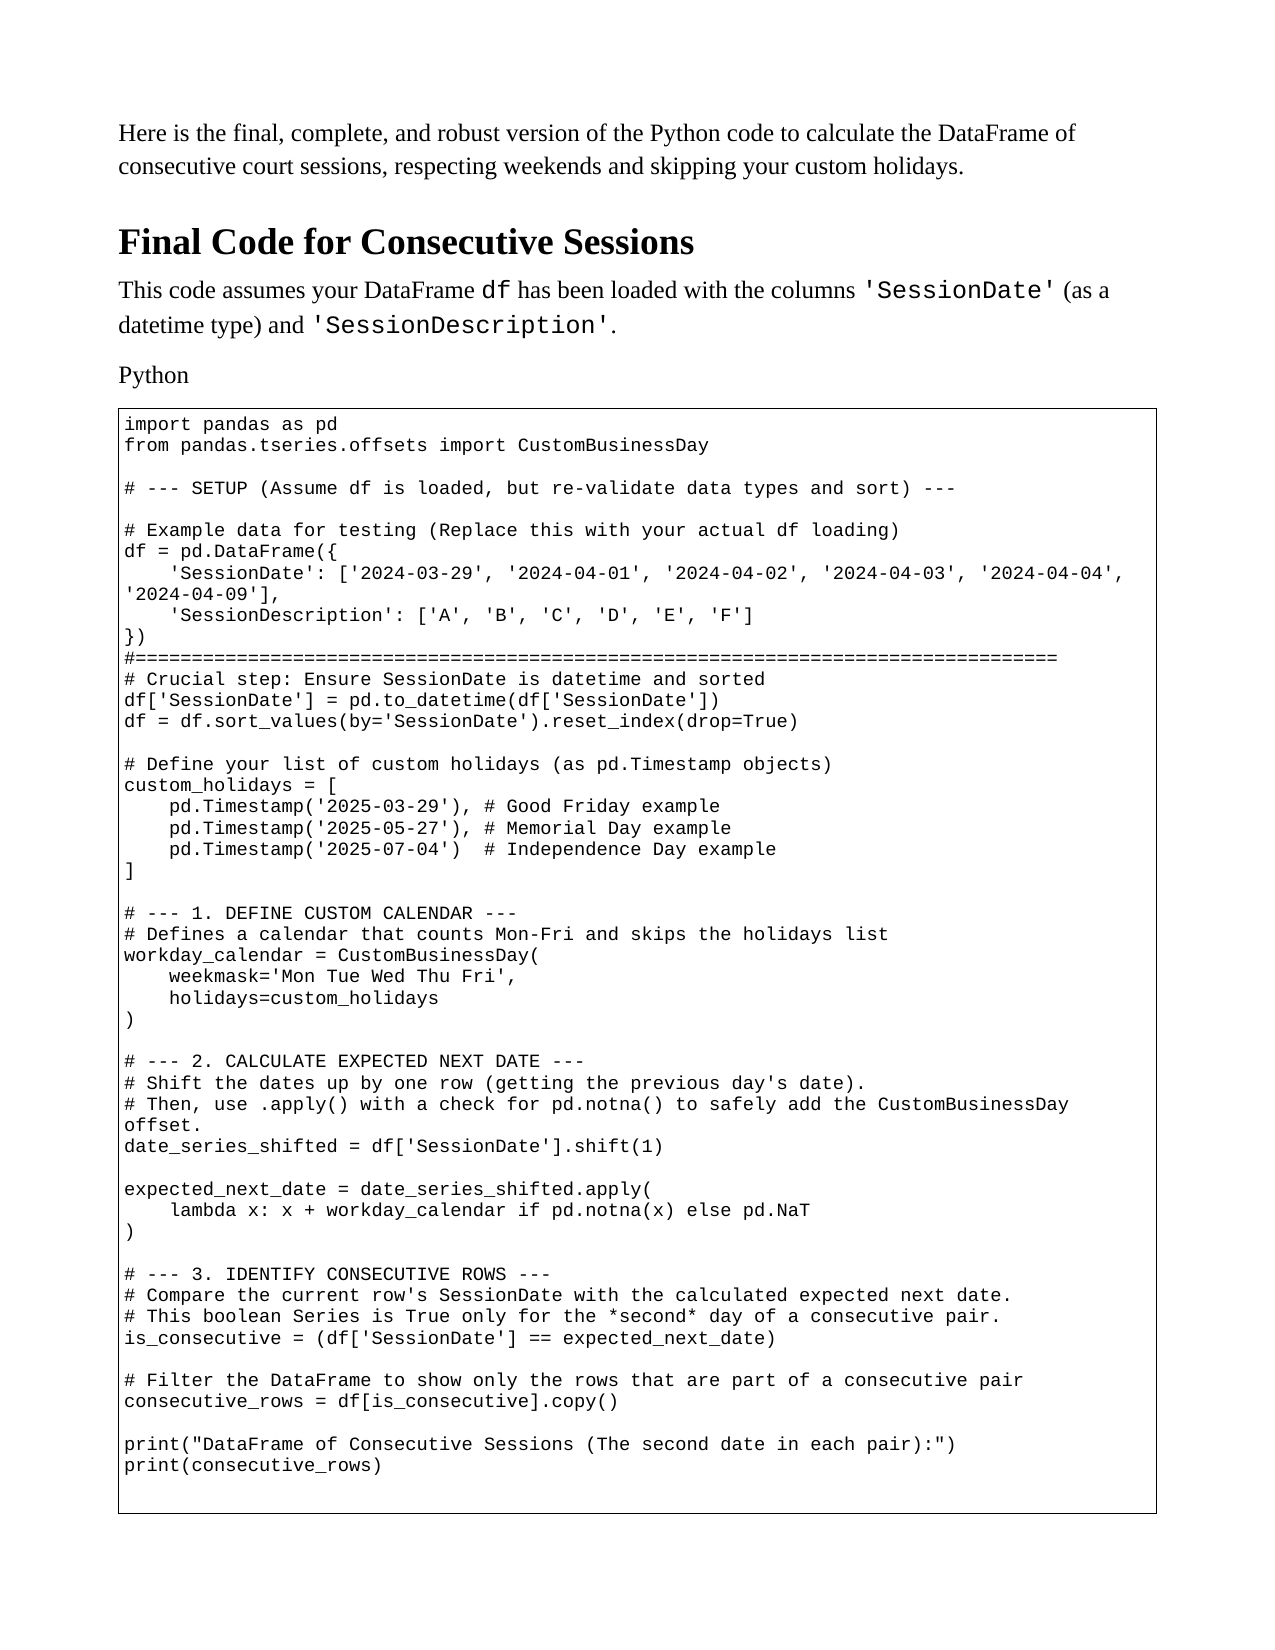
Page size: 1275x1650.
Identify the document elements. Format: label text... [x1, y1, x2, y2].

text This code assumes your DataFrame df has been loaded with the columns 'SessionDate' (as a datetime type) and 'SessionDescription'. [118, 275, 1157, 341]
text Here is the final, complete, and robust version of the Python code to calculate the DataFrame of consecutive court sessions, respecting weekends and skipping your custom holidays. [118, 118, 1157, 180]
text Python [118, 360, 1157, 389]
table_header import pandas as pd from pandas.tseries.offsets import CustomBusinessDay # --- SETUP (Assume df is loaded, but re-validate data types and sort) --- # Example data for testing (Replace this with your actual df loading) df = pd.DataFrame({ 'SessionDate': ['2024-03-29', '2024-04-01', '2024-04-02', '2024-04-03', '2024-04-04', '2024-04-09'], 'SessionDescription': ['A', 'B', 'C', 'D', 'E', 'F'] }) #================================================================================== # Crucial step: Ensure SessionDate is datetime and sorted df['SessionDate'] = pd.to_datetime(df['SessionDate']) df = df.sort_values(by='SessionDate').reset_index(drop=True) # Define your list of custom holidays (as pd.Timestamp objects) custom_holidays = [ pd.Timestamp('2025-03-29'), # Good Friday example pd.Timestamp('2025-05-27'), # Memorial Day example pd.Timestamp('2025-07-04') # Independence Day example ] # --- 1. DEFINE CUSTOM CALENDAR --- # Defines a calendar that counts Mon-Fri and skips the holidays list workday_calendar = CustomBusinessDay( weekmask='Mon Tue Wed Thu Fri', holidays=custom_holidays ) # --- 2. CALCULATE EXPECTED NEXT DATE --- # Shift the dates up by one row (getting the previous day's date). # Then, use .apply() with a check for pd.notna() to safely add the CustomBusinessDay offset. date_series_shifted = df['SessionDate'].shift(1) expected_next_date = date_series_shifted.apply( lambda x: x + workday_calendar if pd.notna(x) else pd.NaT ) # --- 3. IDENTIFY CONSECUTIVE ROWS --- # Compare the current row's SessionDate with the calculated expected next date. # This boolean Series is True only for the *second* day of a consecutive pair. is_consecutive = (df['SessionDate'] == expected_next_date) # Filter the DataFrame to show only the rows that are part of a consecutive pair consecutive_rows = df[is_consecutive].copy() print("DataFrame of Consecutive Sessions (The second date in each pair):") print(consecutive_rows) [119, 409, 1156, 1512]
subtitle Final Code for Consecutive Sessions [118, 219, 1157, 263]
